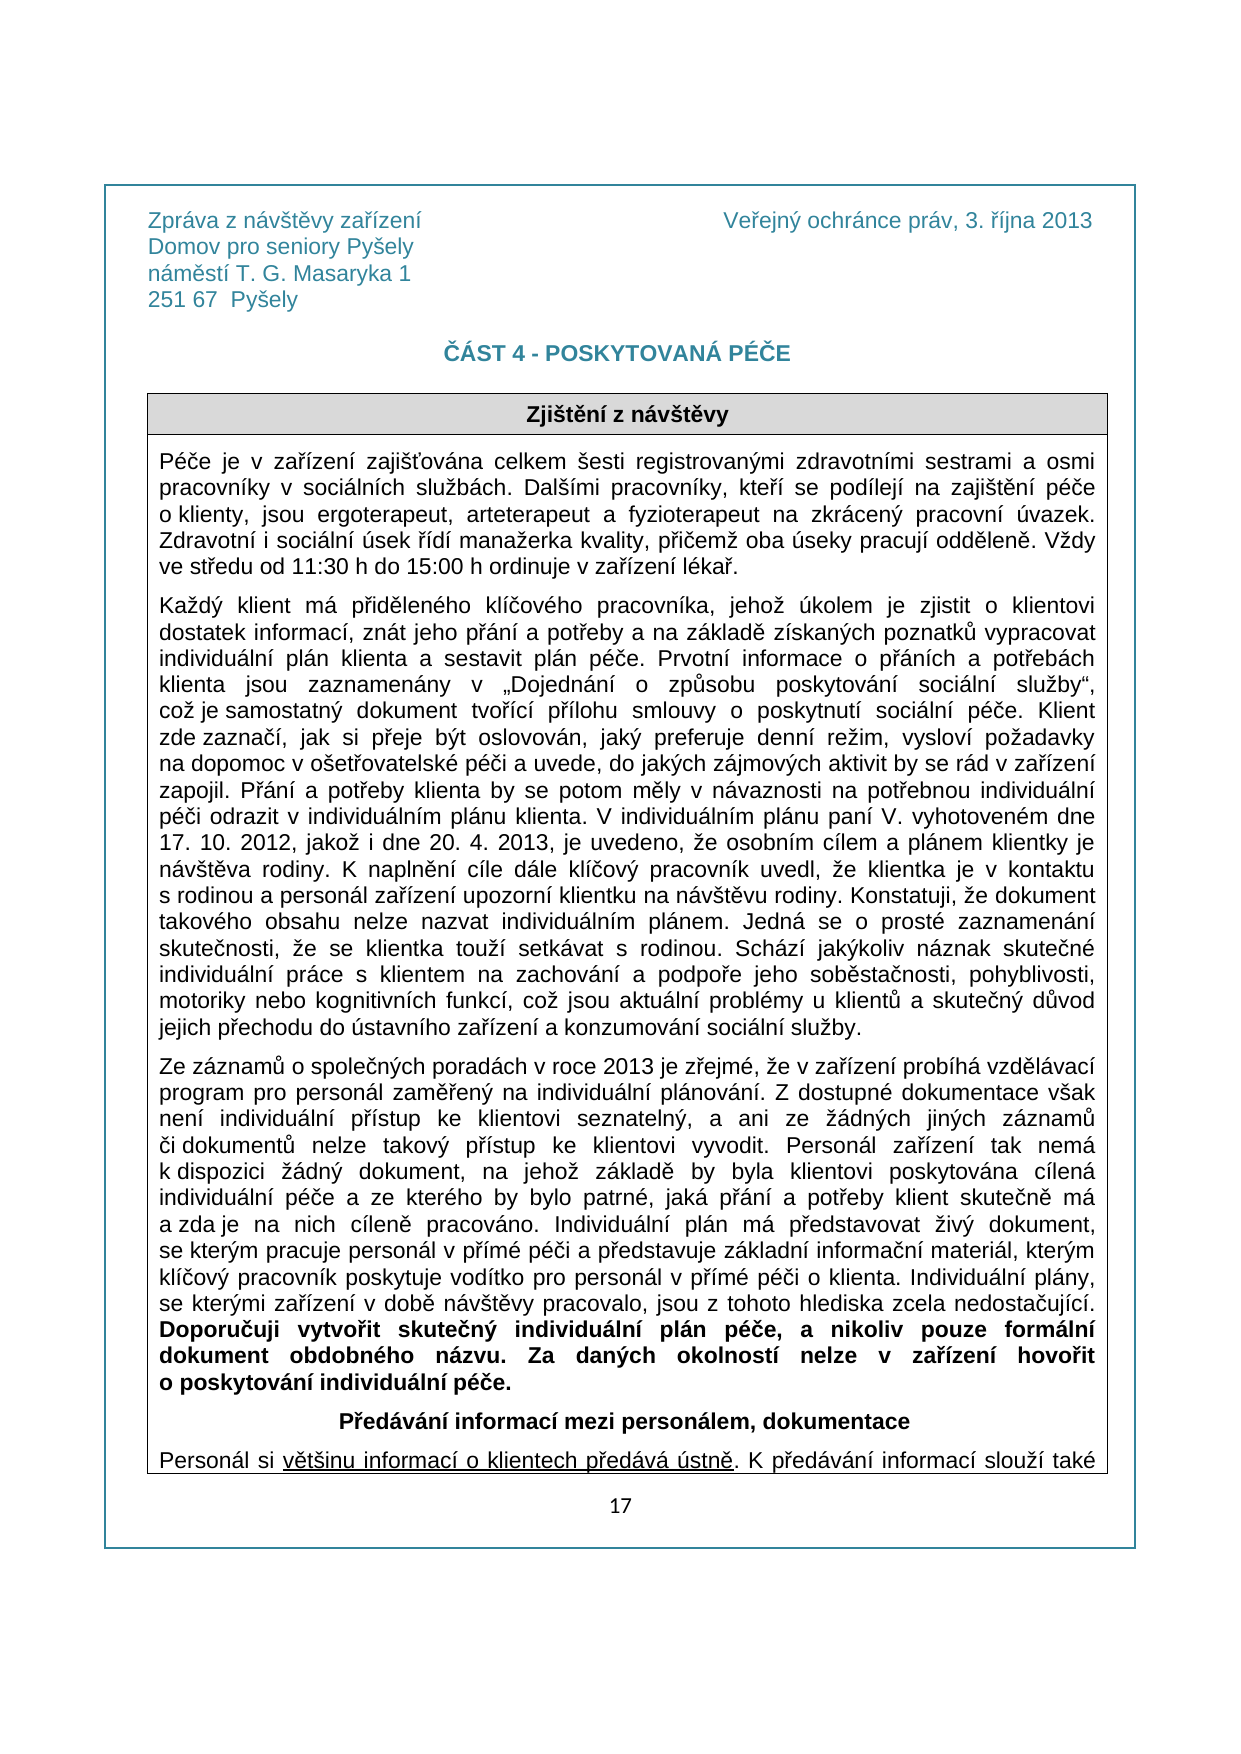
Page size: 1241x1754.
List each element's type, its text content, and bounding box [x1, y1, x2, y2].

subtitle ČÁST 4 - POSKYTOVANÁ PÉČE [148, 340, 1092, 367]
table_cell Péče je v zařízení zajišťována celkem šesti registrovanými zdravotními sestrami a osmi pracovníky v sociálních službách. Dalšími pracovníky, kteří se podílejí na zajištění péče o klienty, jsou ergoterapeut, arteterapeut a fyzioterapeut na zkrácený pracovní úvazek. Zdravotní i sociální úsek řídí manažerka kvality, přičemž oba úseky pracují odděleně. Vždy ve středu od 11:30 h do 15:00 h ordinuje v zařízení lékař. Každý klient má přiděleného klíčového pracovníka, jehož úkolem je zjistit o klientovi dostatek informací, znát jeho přání a potřeby a na základě získaných poznatků vypracovat individuální plán klienta a sestavit plán péče. Prvotní informace o přáních a potřebách klienta jsou zaznamenány v „Dojednání o způsobu poskytování sociální služby“, což je samostatný dokument tvořící přílohu smlouvy o poskytnutí sociální péče. Klient zde zaznačí, jak si přeje být oslovován, jaký preferuje denní režim, vysloví požadavky na dopomoc v ošetřovatelské péči a uvede, do jakých zájmových aktivit by se rád v zařízení zapojil. Přání a potřeby klienta by se potom měly v návaznosti na potřebnou individuální péči odrazit v individuálním plánu klienta. V individuálním plánu paní V. vyhotoveném dne 17. 10. 2012, jakož i dne 20. 4. 2013, je uvedeno, že osobním cílem a plánem klientky je návštěva rodiny. K naplnění cíle dále klíčový pracovník uvedl, že klientka je v kontaktu s rodinou a personál zařízení upozorní klientku na návštěvu rodiny. Konstatuji, že dokument takového obsahu nelze nazvat individuálním plánem. Jedná se o prosté zaznamenání skutečnosti, že se klientka touží setkávat s rodinou. Schází jakýkoliv náznak skutečné individuální práce s klientem na zachování a podpoře jeho soběstačnosti, pohyblivosti, motoriky nebo kognitivních funkcí, což jsou aktuální problémy u klientů a skutečný důvod jejich přechodu do ústavního zařízení a konzumování sociální služby. Ze záznamů o společných poradách v roce 2013 je zřejmé, že v zařízení probíhá vzdělávací program pro personál zaměřený na individuální plánování. Z dostupné dokumentace však není individuální přístup ke klientovi seznatelný, a ani ze žádných jiných záznamů či dokumentů nelze takový přístup ke klientovi vyvodit. Personál zařízení tak nemá k dispozici žádný dokument, na jehož základě by byla klientovi poskytována cílená individuální péče a ze kterého by bylo patrné, jaká přání a potřeby klient skutečně má a zda je na nich cíleně pracováno. Individuální plán má představovat živý dokument, se kterým pracuje personál v přímé péči a představuje základní informační materiál, kterým klíčový pracovník poskytuje vodítko pro personál v přímé péči o klienta. Individuální plány, se kterými zařízení v době návštěvy pracovalo, jsou z tohoto hlediska zcela nedostačující. Doporučuji vytvořit skutečný individuální plán péče, a nikoliv pouze formální dokument obdobného názvu. Za daných okolností nelze v zařízení hovořit o poskytování individuální péče. Předávání informací mezi personálem, dokumentace Personál si většinu informací o klientech předává ústně. K předávání informací slouží také každodenní porada ošetřovatelského a pečovatelského personálu v době od 8:15 h - 8:30 h. Ústně jsou předávány i zásadní informace typu, kdo nedostatečně pije či přijímá stravu, kdo trpí bolestí, komu mají být nasazeny postranice atp. Nejsou nastaveny jasné a jednotné postupy týkající se zaznamenávání informací o poskytování péče klientům. Pokud tak personál nějaké záznamy dělá, jde převážně o heslovité údaje (popis stavu, případně co klient v průběhu dne dělal), bez náležité vypovídací hodnoty, které nepředstavují dostatečnou záruku kontinuity péče a uchování důležitých informací o klientovi. Ošetřovatelská dokumentace je vedena v elektronické podobě v programu Cygnus. Jedná se o dlouhodobé plány vztahující se k základnímu onemocnění klienta. Krátkodobé ošetřovatelské plány, které by reagovaly na vzniklé změny zdravotního stavu klienta, nejsou sestavovány. K zaznamenání aktuální změny zdravotního stavu slouží zápis do Deníku hlášení. Záznamy v Deníku hlášení však neobsahují intervence, které na základě ordinace lékaře provede sestra a písemné pokyny pro pracovníky v sociálních službách v souvislosti s touto změnou. Například je zde uvedeno, že byla klientovi nasazena antibiotika, avšak bez jakýchkoliv dalších pokynů (co se týká stravy, sledování klienta, projevů změn zdravotního stavu) a dále již zde není žádná zmínka o vývoji nemoci po nasazení antibiotik. Záznamy o podání léků nebo výskytu potíží u klienta v Deníku hlášení jsou v tomto směru nedostačující. Celá situace je navíc komplikována tím, že pracovníci v sociálních službách nesmějí nahlížet do ošetřovatelské dokumentace sester, nemají tedy přístup k informacím o zdravotním stavu klienta, neznají patologické příznaky onemocnění klienta, neboť schází provázanost poskytování zdravotnické (ošetřovatelské) a pečovatelské péče. V případě, že se klient vrátí z nemocnice, nelze ze žádné dokumentace dohledat, jak dále s klientem zacházet, zda došlo k nějakým změnám jeho zdravotního stavu, jídelníčku apod. Lze si jen stěží představit poskytování individuální sociální služby za nedostatku podstatných informací, kam zcela jistě patří také příznaky choroby a bezprostředně související potřeby klienta. Příkladem neefektivity ústního předávání informací je skutečnost, že ač je paní Š. silně nedoslýchavá a je nutné se nad ni nahnout a hovořit velmi nahlas, není informace o její nedoslýchavosti v žádné dokumentaci zaznamenaná. Takže aktivizační pracovnice, která na paní Š. při společném programu hovořila, neměla tušení, že paní Š. je nedoslýchavá a je potřeba se jí přizpůsobit v komunikaci. Navíc paní Š. je v zařízení od 12. 2. 2013 a do dne návštěvy pracovníků Kanceláře veřejného ochránce práv v červnu 2013 neměla vypracovaný individuální plán péče, a to bez jakéhokoliv relevantního důvodu. Jedná se o porušení základní zásady poskytování sociálních služeb v zařízení sociální péče, neboť nebyly identifikovány individuální potřeby klienta ve smyslu § 2 odst. 2 zákona o sociálních službách, a nelze mu tedy poskytovat sociální služby dle jeho potřeb, schopností a osobních cílů. Z vyhotovených individuálních plánů, do kterých měli možnost pracovníci Kanceláře nahlédnout, je patrný jistý formální a popisný přístup. Individuální plán paní V., jak bylo výše již zmíněno, má podobu jedné holé věty „návštěva rodiny“. Dalším individuálním plánem jiné klientky je po dvouleté snaze o návštěvu koncertu vážné hudby, pouze „poslech vážné hudby“. V dokumentu „Plán péče“ jsou heslovitě uvedeny oblasti, v nichž klient potřebuje dopomoc a co je v této souvislosti nutné v oblasti péče o klienta učinit. Avšak tyto skutečnosti se nijak neodráží v záznamu a hodnocení péče ani nijak nesouvisí s individuálním plánem klienta. Dokument s názvem „Záznam a hodnocení péče“ má ryze popisný charakter, kdy je několikrát do měsíce zaznamenáno, co klient dělá - „sleduje televizi, zúčastnil se společného programu, klientka má ráda sušenky“. Jedná se tedy o samostatně existující dokumenty, které na sebe nenavazují ani se nedoplňují, a vyjadřují tak pouze formálnost své existence. Doporučuji vypracovat individuální plán klienta, tak aby skutečně odrážel jeho potřeby stran snahy o zachování soběstačnosti, kognitivních a motorických schopností a zohledňoval také jeho individuální potřeby a rituály, na které byl v životě zvyklý. Zákon o sociálních službách v § 88 písm. f) stanoví jako jednu z povinností poskytovatelů sociálních služeb: „plánovat průběh poskytování sociální služby …, vést písemné individuální záznamy o průběhu poskytování sociální služby a hodnotit průběh poskytování sociální služby…“ Upozorňuji, že se nejedná o pouhou formalitu. Správně vedené průkazné záznamy mohou v případném sporu pomoci prokázat, zda zařízení poskytovalo klientovi řádnou péči. Mohou rovněž sloužit jako nástroj kontroly ze strany vedení ohledně poskytování péče klientům. Záznamy o poskytované péči v zařízení nejsou řádně vedené a nemají vypovídací hodnotu, jedná se tak spíše o důkaz poskytování péče na základě intuitivního rozhodování personálu a přizpůsobení záznamů evidenci provedených úkonů pro jejich vykázání pojišťovně. Doporučuji stanovit standardizované (tj. ne pouze nahodile a intuitivně vedené) postupy pro zaznamenávání průběhu poskytování sociální služby (pobyt na vzduchu, hygiena, mikční režim, polohování, úprava stravy, sledování depresivních stavů atp.). Rovněž doporučuji zavést efektivní systém předávání informací mezi ošetřovatelským a pečovatelským personálem, a to v písemné podobě. Pracovníci sociální péče musí mít informace o projevech a příznacích choroby klienta, aby byli schopní jednak vypozorovat změnu a jednak poskytnout skutečně péči odpovídající potřebám konkrétního klienta. Prevence malnutrice, podávání stravy Zařízení je povinno v rámci základní služby poskytnutí stravy dle § 49 odst. 2 písm. b) zajistit celodenní stravu dopovídající věku, zásadám racionální výživy a potřebám dietního stravování minimálně v rozsahu tří hlavních jídel. Pokud však zařízení poskytuje péči osobám trpícím demencí, je třeba této klientele přizpůsobit i stravovací režim. Klienti trpící syndromem demence by měli mít mj. neustálý přístup k jídlu. Další zásady nutriční péče o osoby trpící demencí dle odborné literatury spočívají v následujícím: „Včas rozpoznat snížení zájmu pacienta o jídlo; sledovat v čase tělesnou hmotnost a svalovou sílu; dodržovat pravidelnost a řád v příjmu potravy, dělit ji do hlavních a vedlejších jídel; zachovávat úroveň a styl stolování; respektovat chuť nemocného, je-li to možné (pozor na tučná a sladká jídla); dbát na správné složení potravy; dbát na dostatečný a kontinuální přísun tekutin; mít objektivní přehled o skutečné konzumaci stravy; motivovat a zapojit nemocného do přípravy jídla a stolování.“ Někteří klienti domova jsou trvale upoutáni na lůžko, mohou mít omezené komunikační schopnosti, a jsou tak zcela odkázání na péči personálu zařízení. Ta musí zahrnovat i zajištění základní výživy těchto klientů. Proto se během systematických návštěv zařízení tohoto typu zaměřuji také na to, zda si je zařízení vědomo rizik spojených s malnutricí a zda má nastavený systém prevence, aby se vzniku malnutrice zabránilo. V době návštěvy bylo v zařízení několik klientů trvale upoutáno na lůžko. Přestože vzhledem ke svému zdravotnímu stavu patří k rizikové skupině z hlediska možnosti vzniku malnutrice, nevede se ani u těchto klientů evidence přijaté stravy a tekutin. Pokud některý z klientů hubne, sdělí tuto informaci personál zdravotní sestře a je informován lékař, který případně naordinuje Nutridrink. Tuto informaci si také personál sdělí při každodenních ranních poradách, ovšem z porad se nevyhotovuje žádný písemný záznam. Zcela tak schází systematický přístup k vyhodnocování rizika malnutrice. Vážení klientů jednou měsíčně samo o sobě nedostačuje. Vyhodnocení nedostatečného příjmu tekutin a stravy tak závisí na subjektivním pozorování personálu, nikoliv na objektivně zaznamenaných hodnotách. Je zde velké potencionální riziko, že na nedostatek tekutin nebo váhový úbytek nebude včas reagováno a bude nezbytný převoz do zdravotnického zařízení. Personál zařízení uvedl, že takové informace si předávají na každodenních ranních poradách. Jedná se o nestandardizovaný postup, který není možné zpětně kontrolovat, a ověřit tak jeho správnost. U osob trpících syndromem demence je přitom nutné dbát na pitný režim a také zohlednit jejich zvýšenou potřebu příjmu energie. Pokud personál u klienta zjistí váhový úbytek, je nezbytné zavést sledování konzumace jídla a tekutin, a to v objektivně měřitelných hodnotách (udání objemu tekutin, celá/polovina/čtvrtina porce jídla, případně uvést, jaké potraviny klient nedojídá) a dále spolupracovat s nutričním terapeutem nebo lékařem na vhodném doplnění výživy klienta. Doporučuji stanovit, u koho má být příjem stravy a tekutin preventivně sledován, a tento zaznamenávat pomocí objektivizovaných záznamů, ze kterých bude zjevné, zda klient snědl celou porci, polovinu, čtvrtinu, jaké množství tekutin vypil. Tyto záznamy doporučuji pravidelně vyhodnocovat a ve spolupráci s lékařem stanovit navazující postup. Doporučuji vést záznamy tak, aby bylo zjevné, kdo z personálu záznam udělal. Ke sledování příjmu stravy či tekutin lze používat formulářové archy, kde stačí množství přijaté stravy či tekutin zaznamenat zaškrtnutím vhodného políčka. Personálu tak tyto záznamy zaberou minimum času. Vzhledem k cílové skupině klientů je právě u nich riziko vzniku malnutrice a souvisejících zdravotních komplikací značné. Mělo by být i v zájmu zařízení, aby bylo schopné kdykoliv prokazatelně doložit, že svým klientům poskytuje řádnou péči, že zaměstnanci péči o klienty nezanedbali a nepodcenili žádné příznaky. Pro Vaši další informaci zasílám v příloze informační leták „Malnutrice - riziko a možnosti ochrany v zařízeních sociálních a zdravotních služeb“. Zařízení připravuje stravu ve vlastní kuchyni, přičemž strava se podává pětkrát denně (dopolední a odpolední svačina) a diabetičtí klienti mají ještě druhou večeři. Kuchyně připravuje dietu racionální, diabetickou a žlučníkovou. Jídelníček je vytvářen ve spolupráci s klienty, ředitelkou zařízení a lékařem, přičemž v zařízení schází nutriční terapeut. Nad rámec podávané stravy již klienti nemohou dodatečně o žádné jídlo žádat. Večeře se podává od 16:30 h a dalším jídlem je až snídaně v 8:00 h. Někteří klienti v této souvislosti uvedli, že mívají hlad a dojídají se z vlastních zásob, často sušenkami nebo sladkostmi. Doporučuji pro velké časové rozmezí mezi podáváním večeře a snídaně ponechat klientům pro případ potřeby k dispozici alespoň pečivo. Upozorňuji, že klient trpící Alzheimerovou demencí má v důsledku vývoje choroby zvýšenou potřebu příjmu potravy a energie a je nutné tuto skutečnost v jeho jídelníčku zohlednit. V zařízení však všichni klienti dostávají stejné porce, jídla jednotlivých diet se od sebe také téměř neliší. Z jídelníčků je navíc zřejmé, že u jednotlivých porcí není propočítaná energetická ani biologická hodnota, a nelze tedy jednoznačně tvrdit, že klienti dostávají stravu na základě svých nutričních potřeb. Doporučuji jídelníčky sestavovat s ohledem na nutriční hodnotu stravy a zvláštní potřeby jednotlivých klientů. Strava se podává v suterénu ve společné jídelně, na společných jídelnách na každém poschodí a na pokojích se stravují imobilní klienti nebo klienti v případě nemoci. Strava je na jednotlivá poschodí a na pokoje převážena již naporcovaná na talíři, nelze tedy zohlednit případné individuální požadavky klientů ohledně množství. Z rozhovoru s ošetřovatelským personálem bylo také zjištěno, že se neodměřují dávky příkrmů u diabetiků. Při sledování podávání večeří v prvním patře zařízení bylo zjištěno, že jedna pracovnice vydává večeři pro 16 klientů. Byli mezi nimi také klienti, kteří se již sami nebyli schopni najíst a museli vyčkat, než bude jídlo rozdáno do pokojů všem klientům. Mezitím jim večeře vystydla. Podávání večeře působilo značně chaoticky, během stolování nebyl v jídelně přítomen nikdo z personálu zařízení. Pokyn ohledně úpravy stravy dává do kuchyně vrchní sestra nebo sestra, někdy to doporučí lékař. V dokumentaci klientů údaj o úpravě stravy není. V době návštěvy zařízení nikdo z klientů nedostával mixovanou stravu. Pro případ potřeby v budoucnu doporučuji zaznamenat rozhodnutí o mechanické úpravě stravy v dokumentaci klientů (nutriční plán), tak aby bylo patrné, kdo toto rozhodnutí přijal, kdy a jaké byly důvody. Doporučuji stavu nemixovat, ale mlít, drtit, případně krájet, a to jednotlivé složky stravy zvlášť. Některým klientům jsou tekutiny podávány z kojenecké láhve s dudlíkem, což považuji za nevhodnou praxi, která je pro klienta nedůstojná. Na trhu existuje řada jiných vhodných pomůcek. Podávání léků V zařízení jsou podávány léky na základě medikačních karet, které vyhotovují sestry opisem originální ordinace léčiv ze zdravotnické dokumentace lékaře. Medikační karty se přepisují každý měsíc. Každá změna medikace je opatřena podpisem a razítkem lékaře. Na zadní stranu medikační karty se značí doba podání léků s podpisem sestry, která lék vydala. Léky chystá sestra, která má noční službu a v průběhu dne je vydává sestra sloužící denní službu. Ordinace léků je srozumitelná a v kontrolovaných případech se obsah medikačních karet shodoval s originální ordinací lékaře. Léky jsou v zařízení uloženy v uzamykatelné skříni na pracovišti sester. V době návštěvy nebyla skříň s léky uzamčená. V lékové skříni nebyly nalezeny neevidované léky se zklidňujícím účinkem ani léky po zemřelých klientech. U podávaných psychofarmak byla ordinace lékaře jednoznačná, sestry nemohou ani v případě potřeby bez konzultace lékaře podat zvýšenou dávku. Zařízení se v oblasti vydávání léků vyznačuje dobrou praxí. Pouze upozorňuji, že je nutné uzamykat skříň s léky, aby bylo minimalizováno riziko nebezpečí při vniknutí třetí osoby na pracoviště sester. A dále upozorňuji, že léky klientovi vydává jiný pracovník než ten, který je nachystal, nemá tak možnost ověřit, zda vydává správný lék, ačkoliv za správné podání léku odpovídá. Ke zvýšení standardu poskytované péče proto zvažte, zda jsou stávající vnitřní postupy rozdělení práce při přípravě a výdeji léků nastaveny tak, že nemůže dojít k chybě a nepřiměřenému přenosu odpovědnosti. Fáze demence Osoba trpící syndromem demence v každé z fází onemocnění vyžaduje specifickou péči, kterou by zařízení mělo zajistit. Od fáze demence by se měla odvíjet i náplň dne klienta. Pro více informací odkazuji na doporučení České alzheimerovské společnosti „P-PA-IA - podpora a péče lidem postiženým syndromem demence“. Personál pečující o klienty v zařízení nemá dostatek informací ani o příznacích chorob, kterými klienti trpí, ani o fázi a stupni demence, v níž se klient nachází. K dotazu pracovníků Kanceláře personál v přímé péči neuměl sdělit, kdo z klientů má diagnostikovanou demenci a v jaké fázi onemocnění se klient nachází, případně jak je této skutečnosti přizpůsobena péče o konkrétního klienta. Takové informace by bylo možné dohledat pouze ve zdravotnické dokumentaci, kam pracovníci v sociálních službách nemají přístup. Z hlediska poskytování individuální péče se personál potýká s nedostatkem informací, a nemůže tak ani poskytovat péči odpovídající fázi demence, ve které se člověk trpící tímto onemocněním nachází. Doporučuji přizpůsobit péči o klienta a průběh jeho dne stádiu, v jakém se nachází jeho onemocnění, a zajistit dostatečnou informovanost a proškolení personálu. Mikční režim Jedním z projevů demence je inkontinence. Cílem správné ošetřovatelské péče by mělo být udržet pacienta (klienta) co nejdéle kontinentním, a to díky správnému režimu, včetně režimu mikčního. Klient by měl mít možnost se v cca 2hodinových intervalech, dle potřeby i častěji, vymočit. Takto nastavený režim může minimalizovat spotřebu ochranných pomůcek pro inkontinenci, které pak mohou představovat pouze jakousi pojistku. Ošetřovatelky (pracovníci v sociálních službách) by měly mít jasné zadání, koho z klientů jak často vysazovat na (přenosné) WC, komu pomáhat dojít na toaletu a jak často. Komunikační bariéra na straně klienta (klient si neřekne, že potřebuje doprovodit na WC) by neměla být důvodem pro ukončení dopomáhání na toaletu. Mikční režim by měl vycházet z individuálních potřeb každého klienta a měl by mít odraz v dokumentaci klienta. V zařízení je dle slov personálu většina klientů inkontinentních, a to i přes skutečnost, že se jedná z velké části o klienty samostatně pohyblivé. Z celkového počtu klientů v době návštěvy jich 39 nosilo i přes den plenkové kalhotky. K takovému výsledku přispívá mimo jiné i skutečnost, že toalety jsou společné na chodbách zařízení a v naprosto nedostatečném počtu. Klienti nemají možnost se beze spěchu na toaletách vystřídat, případně je to pro ně příliš daleká cesta a celkově příliš náročný úkon. Tuto situaci lze částečně zlepšit alespoň dostatečným počtem toaletních křesel na pokojích klientů, avšak při procházení zařízení jich pracovníci Kanceláře zaznamenali na pokojích jen pět. V zařízení nelze hovořit o existenci mikčního režimu nebo jakéhokoliv standardizovaného přístupu k této otázce. V zařízení bylo zjištěno, že personál nemá jasné zadání, koho vysazovat a koho ne, vychází z toho, který klient je o to požádá. Tyto informace se předávají opět pouze ústně. Doporučuji stanovit klientům mikční režim, v jehož rámci bude řešeno, kdo používá inkontinenční pomůcky (pleny a vložky) na noc, kdo i přes den, komu má personál v přímé péči dopomáhat na toaletu a jak často. Sledování bolesti U pacientů s pokročilou demencí není rozpoznání bolesti vždy snadné. Nerozpoznaná a neléčená bolest přitom zásadně zhoršuje kvalitu života klientů a může být příznakem počínajícího závažného onemocnění. V zařízení není zaveden standardizovaný systém pravidelného testování a zaznamenávání bolesti klientů. Pokud o některém z klientů personál ví, že trpí bolestí, jde o výsledek každodenního intuitivního pozorování klientů. Pracovníci v sociálních službách nahlásí podezření na bolest u klienta všeobecné sestře, avšak dále naprosto netuší, co se s klientem děje dál, zda má tento jejich poznatek nějaké následky. Doporučuji zavést standardizovaný způsob monitorování bolesti klientů, zejména těch, kteří mají omezené komunikační schopnosti. Trvale ležící klient Někteří klienti jsou trvale upoutáni na lůžko a s ohledem na jejich zdravotní stav či nevůli nejsou již ani vysazováni do křesla či v lůžku posazováni k jídlu. Z ošetřovatelské dokumentace však není zjevné, kdo o tomto rozhodl a jak dlouho tento stav trvá, přestože se jedná o zásadní a trvalé zhoršení kvality života seniora. V této souvislosti též poukazuji na výše řečené; ani u těchto klientů není vedena evidence příjmu tekutin a stravy, není systematicky řešena otázka malnutrice. U trvale ležícího klienta je vysoké riziko vzniku dekubitů, které v důsledku dehydratace nebo malnutrice mnohonásobně stoupá. V zařízení bylo v době návštěvy několik trvale ležících klientů a u žádného z nich nebyla nastavena preventivní opatření vzniku dekubitu - záznamy o pravidelném polohování a přehled o příjmu tekutin a stravy. V ošetřovatelské dokumentaci v počítačovém programu Cygnus je vedeno „Hodnocení rizika vzniku dekubitů“, ale s výsledkem hodnocení není dále již nijak pracováno. Opět se jedná o příklad nedostatku individuální péče. Doporučuji, aby rozhodnutí o tom, že určitý klient již nebude posazován, bylo vždy konzultováno s lékařem a bylo zaznamenáno v dokumentaci klienta. Je nutné zavést preventivní opatření vzniku dekubitů, malnutrice a dehydratace a přistupovat k těmto klientům se zvýšenou pozorností a zaznamenávat objektivní hodnoty příjmu tekutin a stravy. [148, 435, 1107, 1473]
table_header Zjištění z návštěvy [148, 394, 1107, 434]
